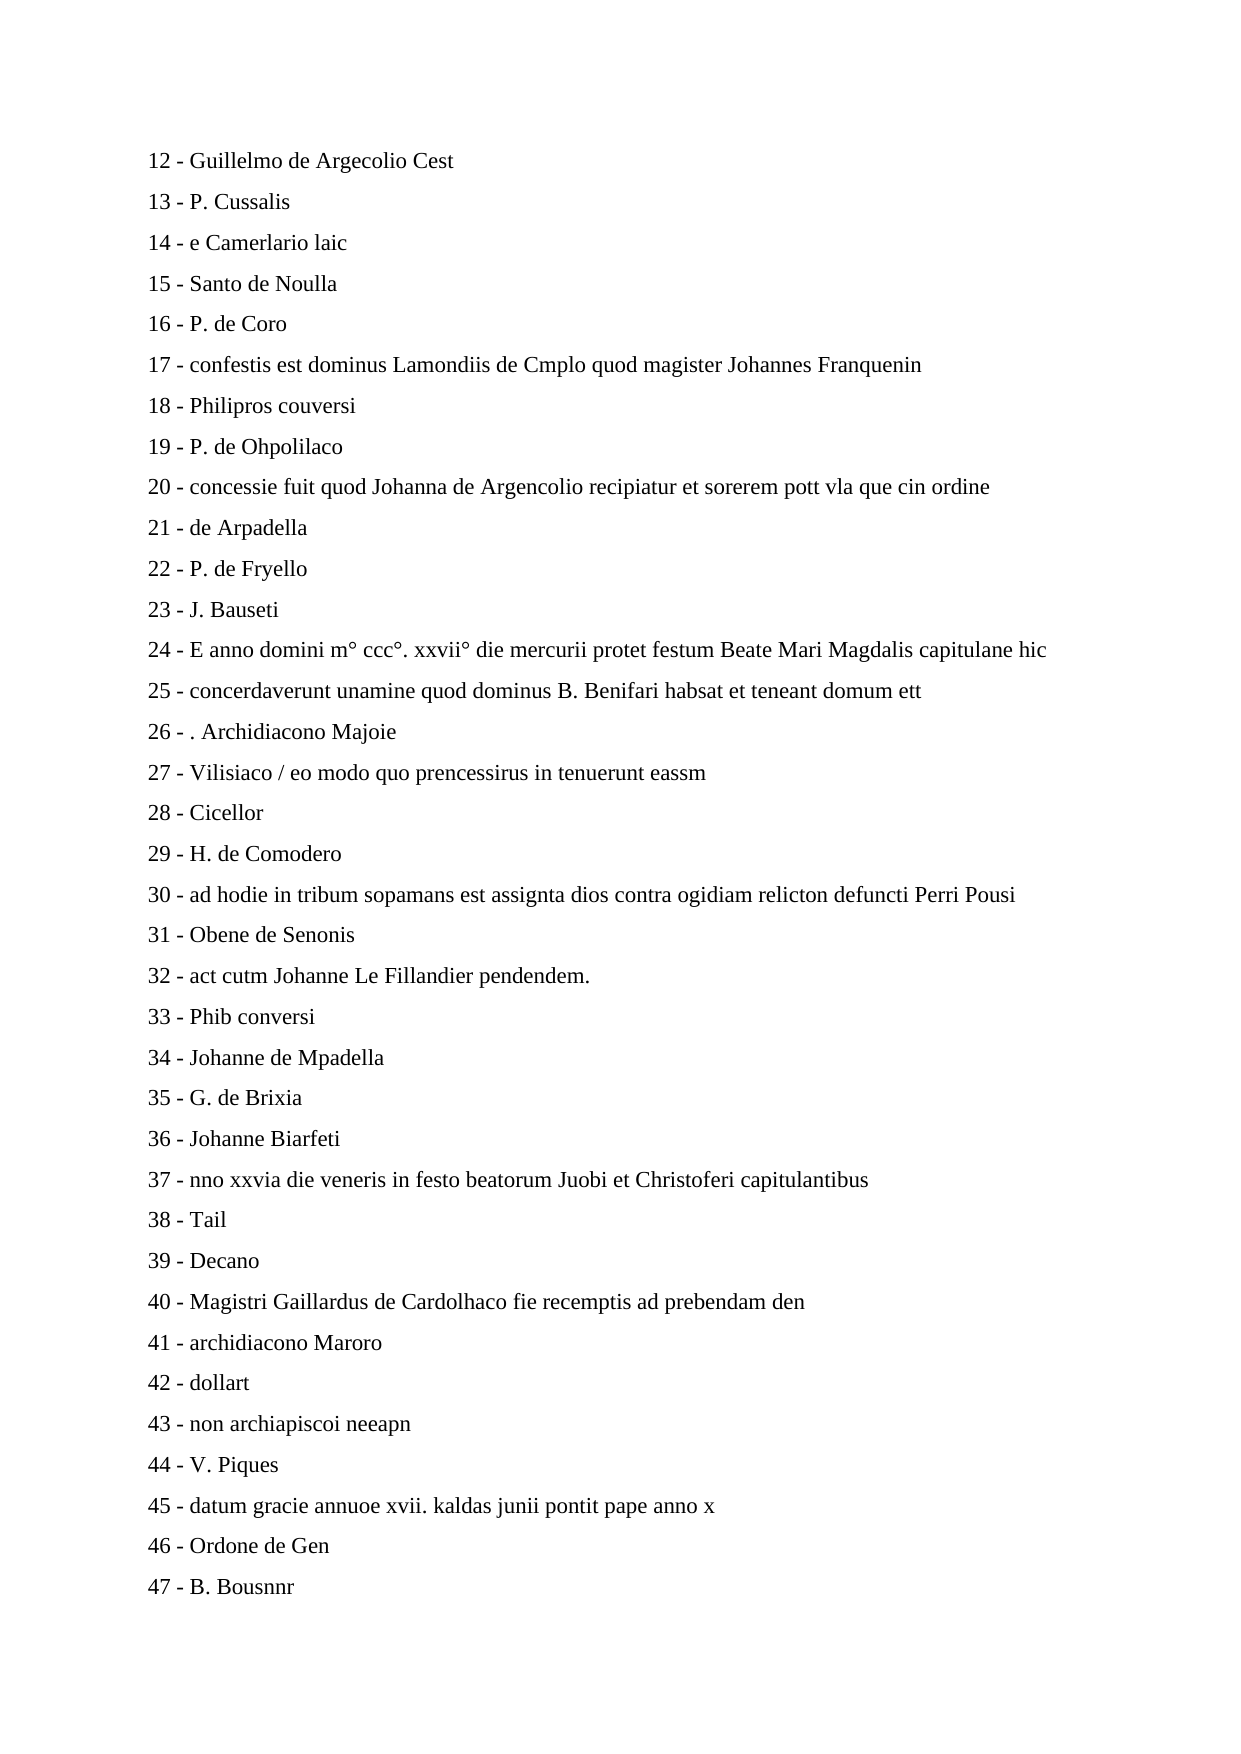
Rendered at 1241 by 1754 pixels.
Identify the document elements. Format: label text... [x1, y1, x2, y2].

text 18 - Philipros couversi [148, 392, 1093, 418]
text 26 - . Archidiacono Majoie [148, 718, 1093, 744]
text 31 - Obene de Senonis [148, 921, 1093, 948]
text 17 - confestis est dominus Lamondiis de Cmplo quod magister Johannes Franquenin [148, 351, 1093, 378]
text 20 - concessie fuit quod Johanna de Argencolio recipiatur et sorerem pott vla que cin ordine [148, 473, 1093, 500]
text 38 - Tail [148, 1207, 1093, 1233]
text 25 - concerdaverunt unamine quod dominus B. Benifari habsat et teneant domum ett [148, 677, 1093, 703]
text 19 - P. de Ohpolilaco [148, 433, 1093, 459]
text 12 - Guillelmo de Argecolio Cest [148, 148, 1093, 174]
text 34 - Johanne de Mpadella [148, 1044, 1093, 1070]
text 41 - archidiacono Maroro [148, 1329, 1093, 1355]
text 44 - V. Piques [148, 1451, 1093, 1477]
text 47 - B. Bousnnr [148, 1573, 1093, 1599]
text 30 - ad hodie in tribum sopamans est assignta dios contra ogidiam relicton defuncti Perri Pousi [148, 881, 1093, 907]
text 15 - Santo de Noulla [148, 270, 1093, 296]
text 43 - non archiapiscoi neeapn [148, 1410, 1093, 1437]
text 33 - Phib conversi [148, 1003, 1093, 1029]
text 32 - act cutm Johanne Le Fillandier pendendem. [148, 962, 1093, 988]
text 42 - dollart [148, 1369, 1093, 1396]
text 36 - Johanne Biarfeti [148, 1125, 1093, 1151]
text 37 - nno xxvia die veneris in festo beatorum Juobi et Christoferi capitulantibus [148, 1166, 1093, 1192]
text 16 - P. de Coro [148, 311, 1093, 337]
text 24 - E anno domini m° ccc°. xxvii° die mercurii protet festum Beate Mari Magdalis capitulane hic [148, 636, 1093, 663]
text 39 - Decano [148, 1247, 1093, 1274]
text 45 - datum gracie annuoe xvii. kaldas junii pontit pape anno x [148, 1492, 1093, 1518]
text 29 - H. de Comodero [148, 840, 1093, 866]
text 46 - Ordone de Gen [148, 1532, 1093, 1559]
text 35 - G. de Brixia [148, 1084, 1093, 1111]
text 28 - Cicellor [148, 799, 1093, 826]
text 14 - e Camerlario laic [148, 229, 1093, 255]
text 40 - Magistri Gaillardus de Cardolhaco fie recemptis ad prebendam den [148, 1288, 1093, 1314]
text 27 - Vilisiaco / eo modo quo prencessirus in tenuerunt eassm [148, 758, 1093, 785]
text 21 - de Arpadella [148, 514, 1093, 541]
text 22 - P. de Fryello [148, 555, 1093, 581]
text 23 - J. Bauseti [148, 596, 1093, 622]
text 13 - P. Cussalis [148, 188, 1093, 215]
